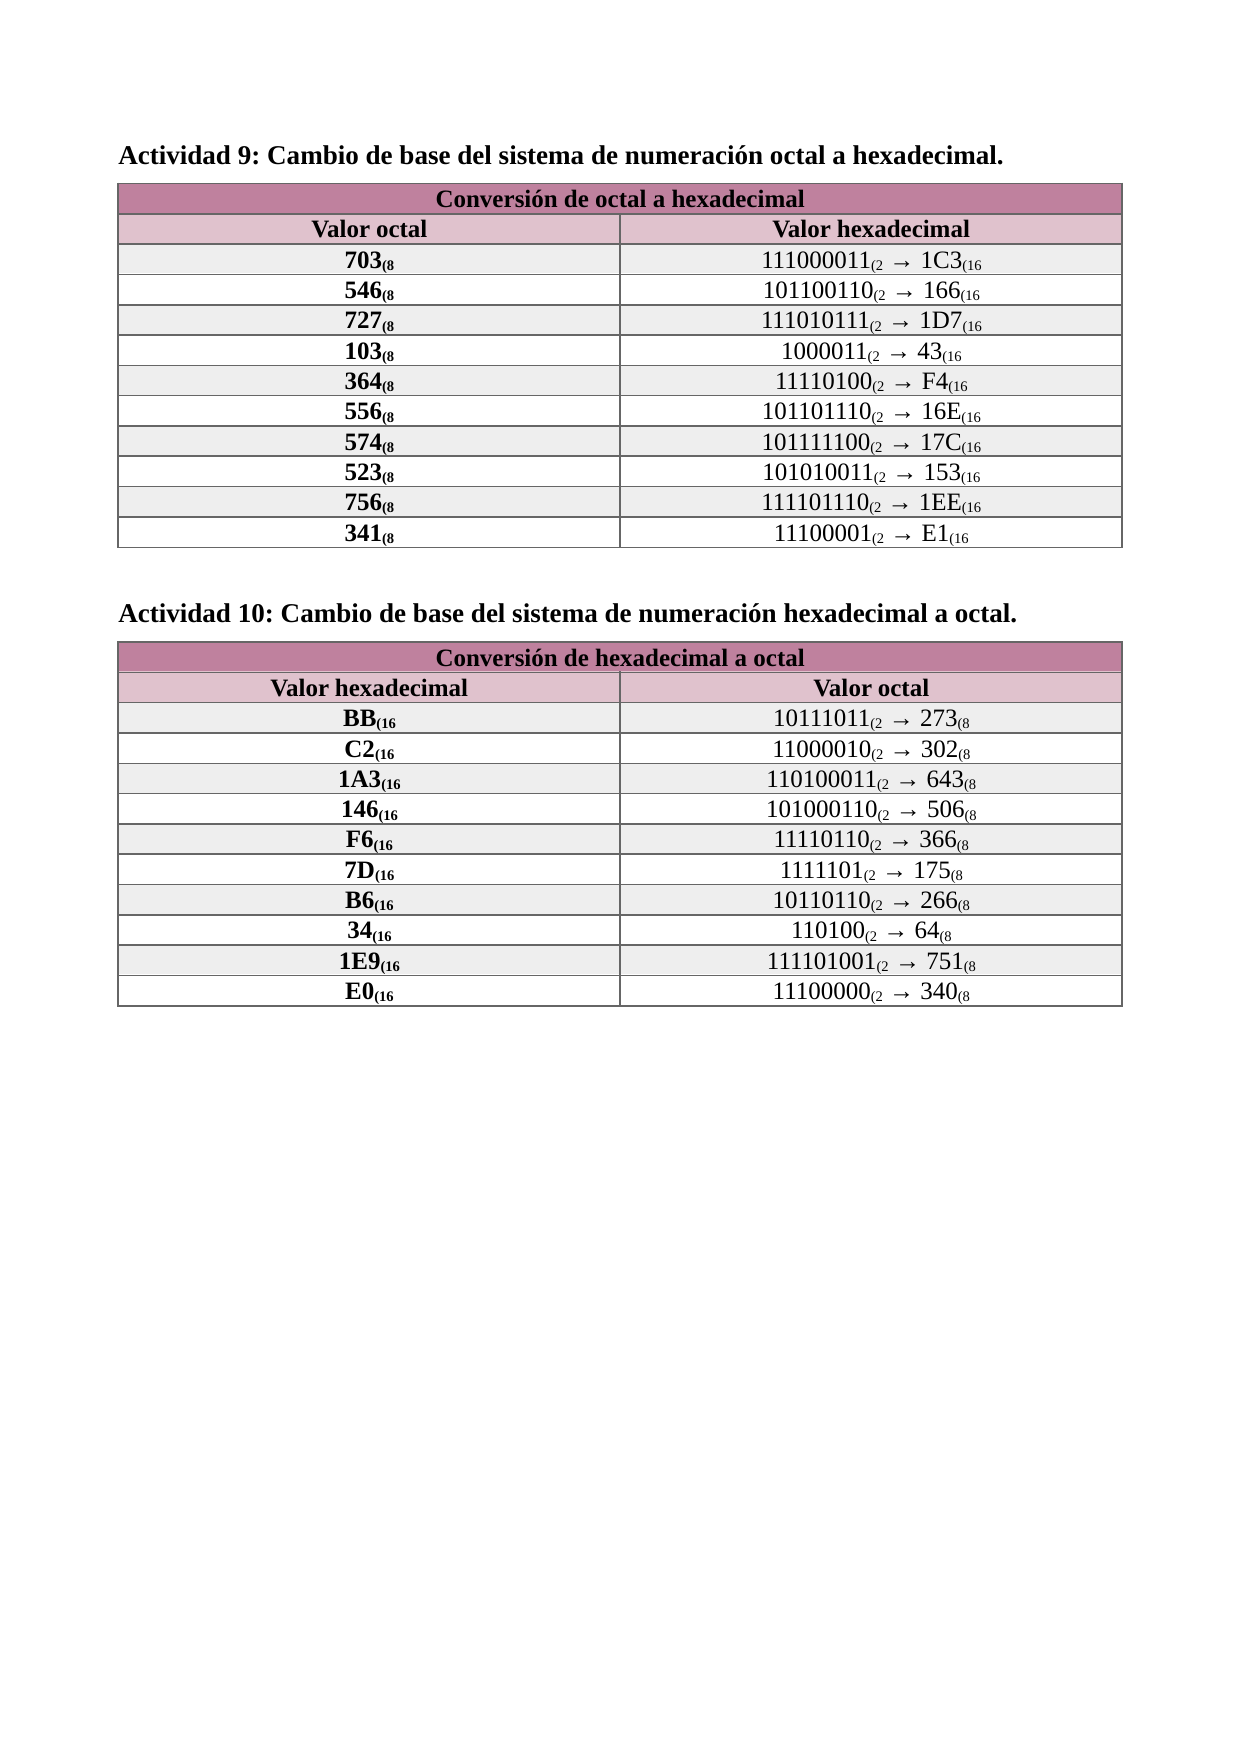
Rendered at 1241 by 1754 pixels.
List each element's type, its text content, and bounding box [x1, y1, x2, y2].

table_header Conversión de hexadecimal a octal [119, 643, 1121, 671]
table_cell 546(8 [119, 275, 619, 304]
table_cell Valor hexadecimal [119, 673, 619, 702]
table_cell 1000011(2 → 43(16 [621, 336, 1121, 364]
table_cell 10110110(2 → 266(8 [621, 885, 1121, 914]
table_cell 103(8 [119, 336, 619, 364]
table_cell 556(8 [119, 396, 619, 425]
table_cell 574(8 [119, 427, 619, 455]
table_cell Valor octal [621, 673, 1121, 702]
table_cell 11100000(2 → 340(8 [621, 976, 1121, 1005]
table_cell 1A3(16 [119, 764, 619, 793]
subtitle Actividad 9: Cambio de base del sistema de numeración octal a hexadecimal. [118, 139, 1122, 170]
table_cell Valor hexadecimal [621, 215, 1121, 243]
table_cell Valor octal [119, 215, 619, 243]
table_cell 7D(16 [119, 855, 619, 884]
table_cell 11100001(2 → E1(16 [621, 518, 1121, 546]
table_cell 523(8 [119, 457, 619, 486]
table_cell 727(8 [119, 306, 619, 334]
table_cell 101111100(2 → 17C(16 [621, 427, 1121, 455]
table_cell 101000110(2 → 506(8 [621, 794, 1121, 823]
table_cell 101100110(2 → 166(16 [621, 275, 1121, 304]
table_cell 146(16 [119, 794, 619, 823]
subtitle Actividad 10: Cambio de base del sistema de numeración hexadecimal a octal. [118, 597, 1122, 629]
table_cell 341(8 [119, 518, 619, 546]
table_cell 110100011(2 → 643(8 [621, 764, 1121, 793]
table_cell 111101110(2 → 1EE(16 [621, 487, 1121, 516]
table_cell 110100(2 → 64(8 [621, 916, 1121, 944]
table_cell 703(8 [119, 245, 619, 273]
table_cell 1111101(2 → 175(8 [621, 855, 1121, 884]
table_cell 111101001(2 → 751(8 [621, 946, 1121, 974]
table_cell BB(16 [119, 703, 619, 732]
table_cell 101101110(2 → 16E(16 [621, 396, 1121, 425]
table_cell F6(16 [119, 825, 619, 853]
table_cell 11000010(2 → 302(8 [621, 734, 1121, 762]
table_cell 101010011(2 → 153(16 [621, 457, 1121, 486]
table_cell B6(16 [119, 885, 619, 914]
table_cell 111000011(2 → 1C3(16 [621, 245, 1121, 273]
table_header Conversión de octal a hexadecimal [119, 184, 1121, 213]
table_cell 10111011(2 → 273(8 [621, 703, 1121, 732]
table_cell 1E9(16 [119, 946, 619, 974]
table_cell E0(16 [119, 976, 619, 1005]
table_cell 111010111(2 → 1D7(16 [621, 306, 1121, 334]
table_cell 756(8 [119, 487, 619, 516]
table_cell 364(8 [119, 366, 619, 395]
table_cell 34(16 [119, 916, 619, 944]
table_cell 11110100(2 → F4(16 [621, 366, 1121, 395]
table_cell C2(16 [119, 734, 619, 762]
table_cell 11110110(2 → 366(8 [621, 825, 1121, 853]
